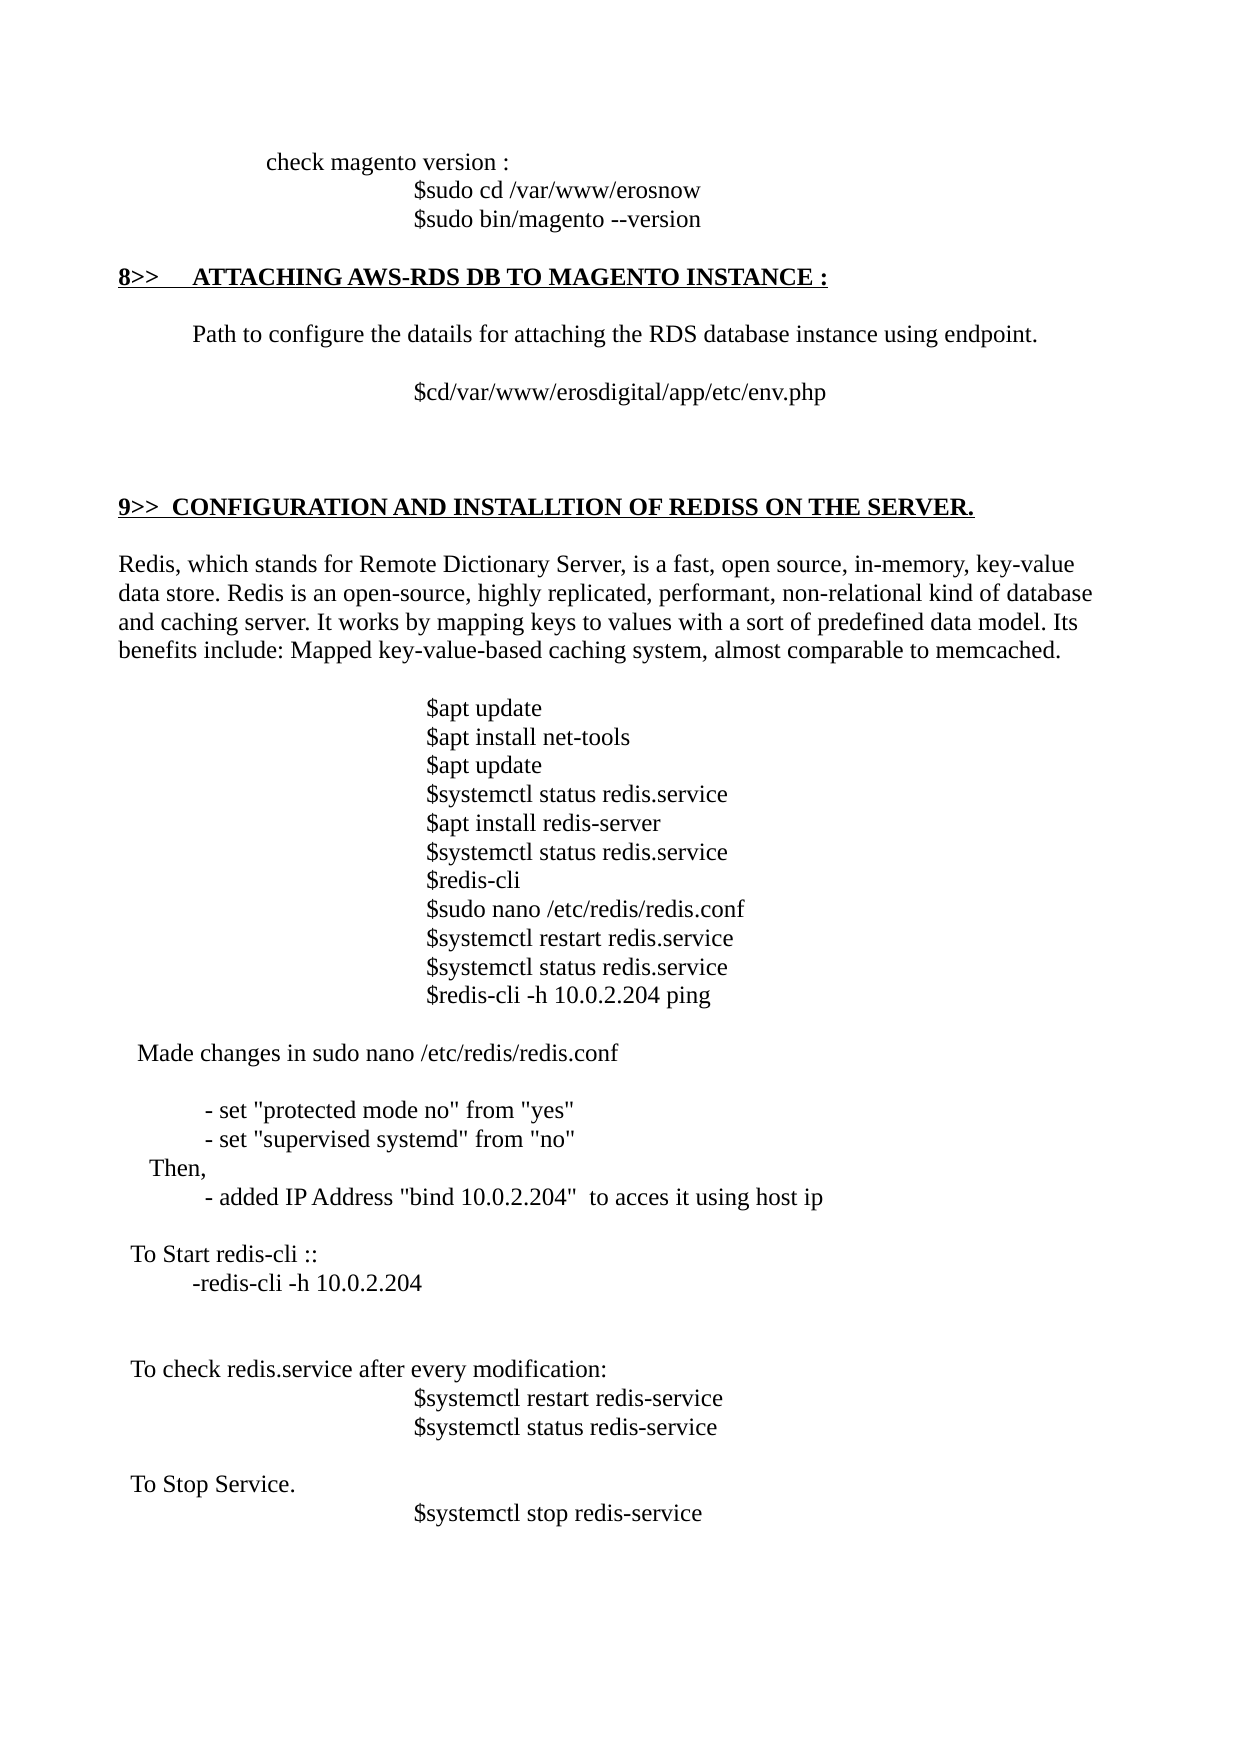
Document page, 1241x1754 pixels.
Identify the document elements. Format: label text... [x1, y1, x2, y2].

text $systemctl restart redis-service [118, 1383, 1122, 1412]
text $systemctl status redis.service [118, 779, 1122, 808]
text check magento version : [118, 147, 1122, 176]
text $apt install net-tools [118, 722, 1122, 751]
text 8>> ATTACHING AWS-RDS DB TO MAGENTO INSTANCE : [118, 262, 1122, 291]
text $cd/var/www/erosdigital/app/etc/env.php [118, 377, 1122, 406]
text Redis, which stands for Remote Dictionary Server, is a fast, open source, in-memory, key-value data store. Redis is an open-source, highly replicated, performant, non-relational kind of database and caching server. It works by mapping keys to values with a sort of predefined data model. Its benefits include: Mapped key-value-based caching system, almost comparable to memcached. [118, 549, 1122, 664]
text 9>> CONFIGURATION AND INSTALLTION OF REDISS ON THE SERVER. [118, 492, 1122, 521]
text -redis-cli -h 10.0.2.204 [118, 1268, 1122, 1297]
text $redis-cli -h 10.0.2.204 ping [118, 981, 1122, 1009]
text $systemctl status redis-service [118, 1412, 1122, 1441]
text $sudo cd /var/www/erosnow [118, 176, 1122, 204]
text $redis-cli [118, 866, 1122, 894]
text $apt install redis-server [118, 808, 1122, 837]
text To Stop Service. [118, 1469, 1122, 1498]
text - added IP Address "bind 10.0.2.204" to acces it using host ip [118, 1182, 1122, 1211]
text $systemctl status redis.service [118, 952, 1122, 981]
text $apt update [118, 693, 1122, 722]
text - set "protected mode no" from "yes" [118, 1096, 1122, 1124]
text $systemctl stop redis-service [118, 1498, 1122, 1527]
text Then, [118, 1153, 1122, 1182]
text To check redis.service after every modification: [118, 1354, 1122, 1383]
text $sudo bin/magento --version [118, 204, 1122, 233]
text To Start redis-cli :: [118, 1239, 1122, 1268]
text Made changes in sudo nano /etc/redis/redis.conf [118, 1038, 1122, 1067]
text $sudo nano /etc/redis/redis.conf [118, 894, 1122, 923]
text Path to configure the datails for attaching the RDS database instance using endpoint. [118, 319, 1122, 348]
text $systemctl status redis.service [118, 837, 1122, 866]
text - set "supervised systemd" from "no" [118, 1124, 1122, 1153]
text $apt update [118, 751, 1122, 779]
text $systemctl restart redis.service [118, 923, 1122, 952]
